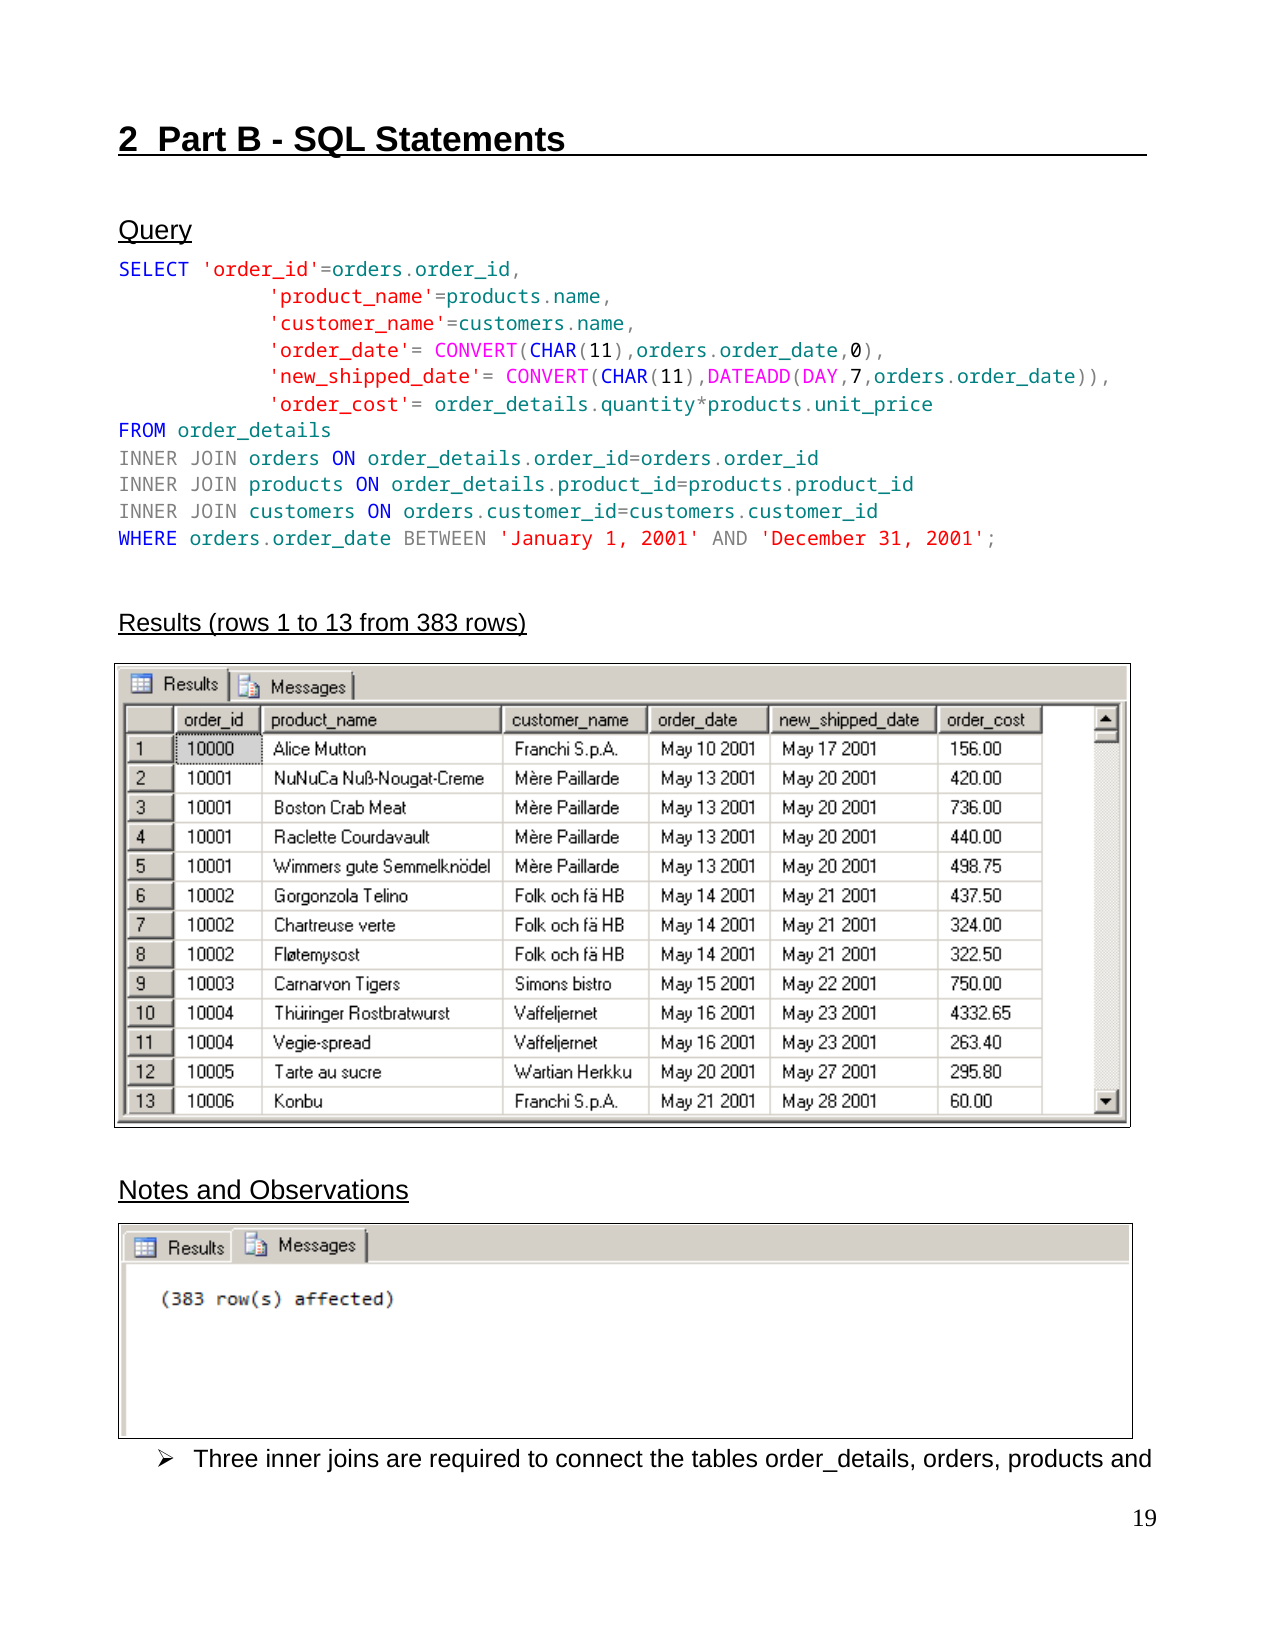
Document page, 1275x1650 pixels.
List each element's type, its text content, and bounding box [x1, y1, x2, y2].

text INNER JOIN orders ON order_details.order_id=orders.order_id [118, 444, 1157, 471]
list Three inner joins are required to connect the tables order_details, orders, products and [156, 1215, 1157, 1473]
text 'order_date'= CONVERT(CHAR(11),orders.order_date,0), [118, 336, 1157, 363]
text Query [118, 214, 1157, 245]
text INNER JOIN products ON order_details.product_id=products.product_id [118, 471, 1157, 498]
text 2 Part B - SQL Statements [118, 118, 1157, 159]
text INNER JOIN customers ON orders.customer_id=customers.customer_id [118, 498, 1157, 525]
text [119, 1224, 1132, 1438]
text Results (rows 1 to 13 from 383 rows) [118, 608, 1157, 637]
text 'order_cost'= order_details.quantity*products.unit_price [118, 390, 1157, 417]
text 'new_shipped_date'= CONVERT(CHAR(11),DATEADD(DAY,7,orders.order_date)), [118, 363, 1157, 390]
text Notes and Observations [118, 1174, 1157, 1205]
text 'customer_name'=customers.name, [118, 309, 1157, 336]
text 'product_name'=products.name, [118, 282, 1157, 309]
picture [117, 666, 1127, 1125]
picture [121, 1225, 1129, 1436]
text FROM order_details [118, 417, 1157, 444]
text WHERE orders.order_date BETWEEN 'January 1, 2001' AND 'December 31, 2001'; [118, 525, 1157, 552]
text SELECT 'order_id'=orders.order_id, [118, 255, 1157, 282]
